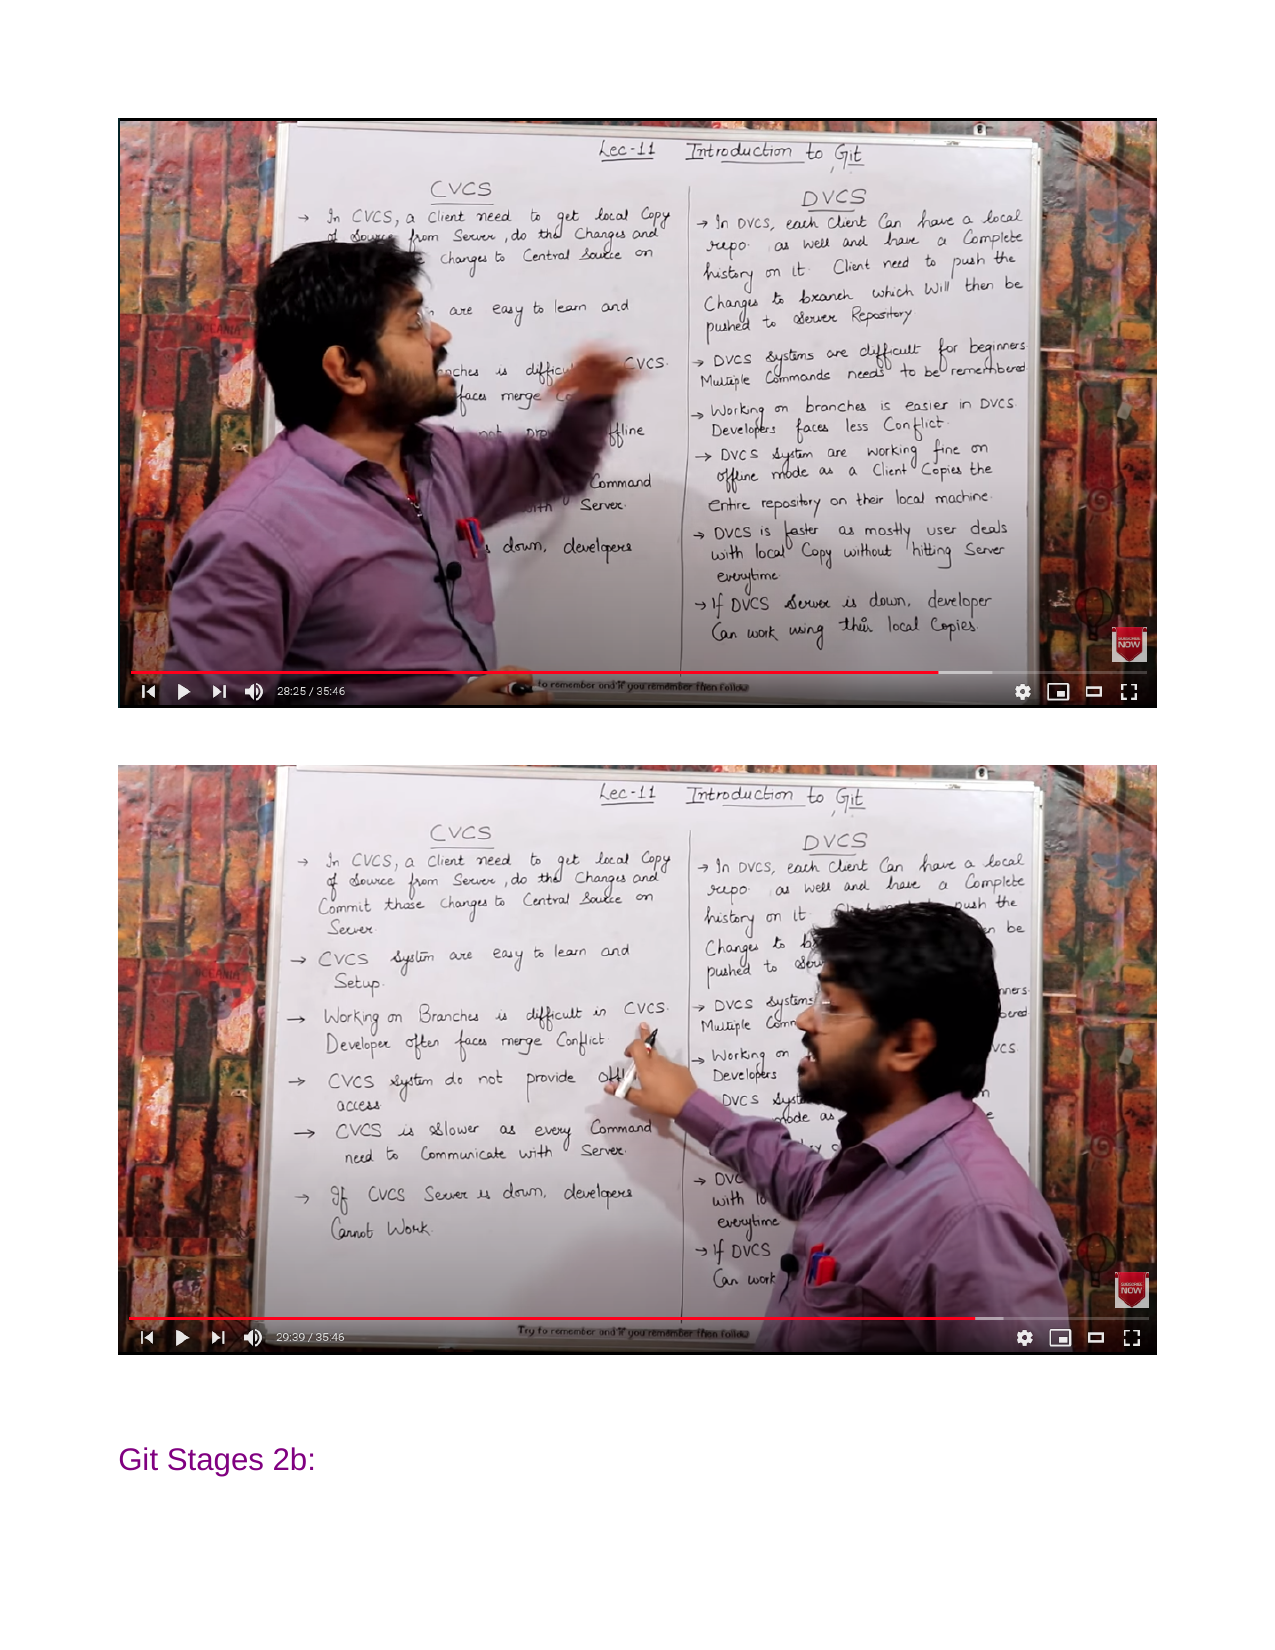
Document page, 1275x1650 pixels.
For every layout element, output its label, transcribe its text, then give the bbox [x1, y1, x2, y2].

picture [118, 765, 1157, 1355]
picture [118, 118, 1157, 708]
text Git Stages 2b: [118, 1441, 1157, 1477]
